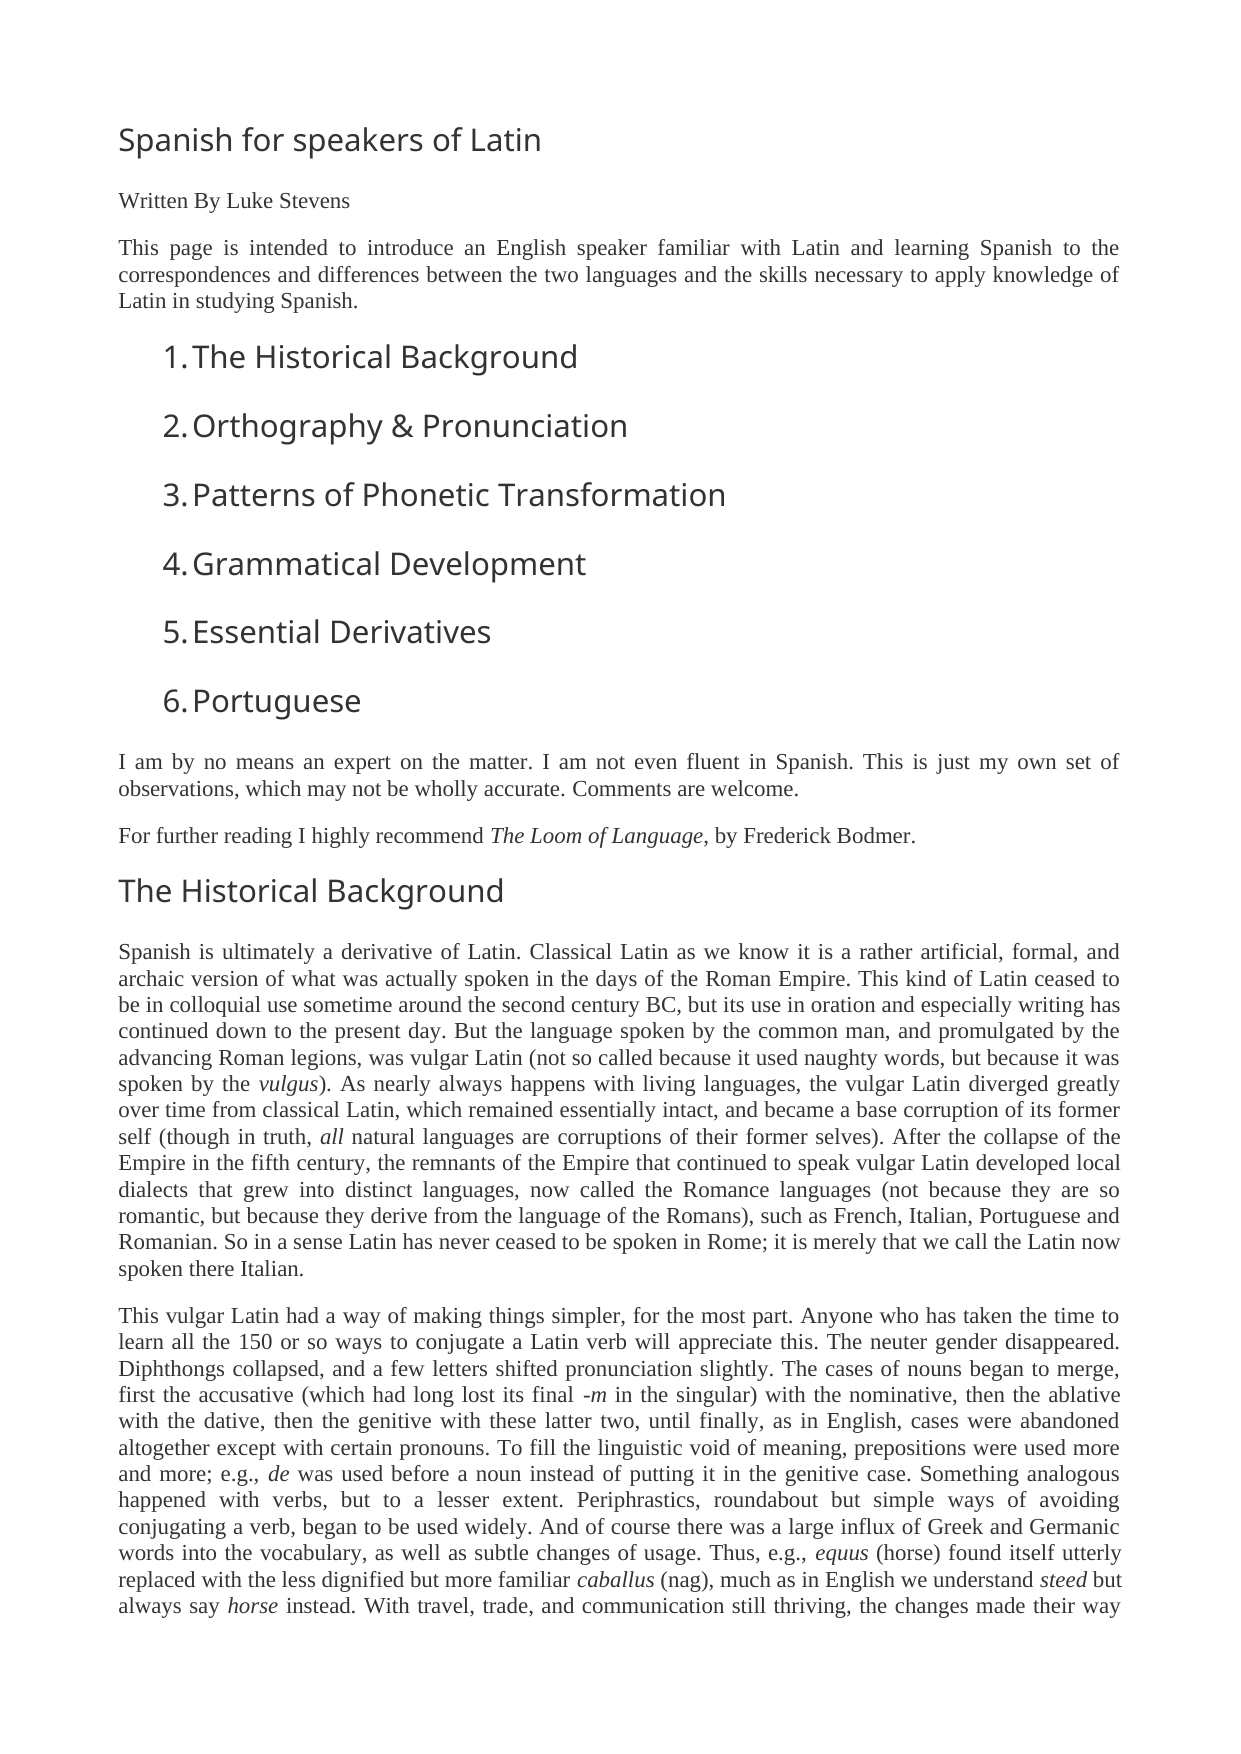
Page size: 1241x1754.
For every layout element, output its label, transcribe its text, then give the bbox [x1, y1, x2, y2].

list Orthography & Pronunciation [162, 403, 1122, 446]
text For further reading I highly recommend The Loom of Language, by Frederick Bodmer. [118, 822, 1122, 848]
text This page is intended to introduce an English speaker familiar with Latin and learning Spanish to the correspondences and differences between the two languages and the skills necessary to apply knowledge of Latin in studying Spanish. [118, 234, 1122, 313]
list Essential Derivatives [162, 610, 1122, 653]
text I am by no means an expert on the matter. I am not even fluent in Spanish. This is just my own set of observations, which may not be wholly accurate. Comments are welcome. [118, 748, 1122, 801]
list The Historical Background [162, 334, 1122, 377]
list Patterns of Phonetic Transformation [162, 472, 1122, 515]
subtitle The Historical Background [118, 869, 1122, 912]
text This vulgar Latin had a way of making things simpler, for the most part. Anyone who has taken the time to learn all the 150 or so ways to conjugate a Latin verb will appreciate this. The neuter gender disappeared. Diphthongs collapsed, and a few letters shifted pronunciation slightly. The cases of nouns began to merge, first the accusative (which had long lost its final -m in the singular) with the nominative, then the ablative with the dative, then the genitive with these latter two, until finally, as in English, cases were abandoned altogether except with certain pronouns. To fill the linguistic void of meaning, prepositions were used more and more; e.g., de was used before a noun instead of putting it in the genitive case. Something analogous happened with verbs, but to a lesser extent. Periphrastics, roundabout but simple ways of avoiding conjugating a verb, began to be used widely. And of course there was a large influx of Greek and Germanic words into the vocabulary, as well as subtle changes of usage. Thus, e.g., equus (horse) found itself utterly replaced with the less dignified but more familiar caballus (nag), much as in English we understand steed but always say horse instead. With travel, trade, and communication still thriving, the changes made their way [118, 1302, 1122, 1618]
text Written By Luke Stevens [118, 187, 1122, 213]
list Portuguese [162, 679, 1122, 722]
text Spanish is ultimately a derivative of Latin. Classical Latin as we know it is a rather artificial, formal, and archaic version of what was actually spoken in the days of the Roman Empire. This kind of Latin ceased to be in colloquial use sometime around the second century BC, but its use in oration and especially writing has continued down to the present day. But the language spoken by the common man, and promulgated by the advancing Roman legions, was vulgar Latin (not so called because it used naughty words, but because it was spoken by the vulgus). As nearly always happens with living languages, the vulgar Latin diverged greatly over time from classical Latin, which remained essentially intact, and became a base corruption of its former self (though in truth, all natural languages are corruptions of their former selves). After the collapse of the Empire in the fifth century, the remnants of the Empire that continued to speak vulgar Latin developed local dialects that grew into distinct languages, now called the Romance languages (not because they are so romantic, but because they derive from the language of the Romans), such as French, Italian, Portuguese and Romanian. So in a sense Latin has never ceased to be spoken in Rome; it is merely that we call the Latin now spoken there Italian. [118, 938, 1122, 1281]
text Spanish for speakers of Latin [118, 118, 1122, 161]
list Grammatical Development [162, 541, 1122, 584]
